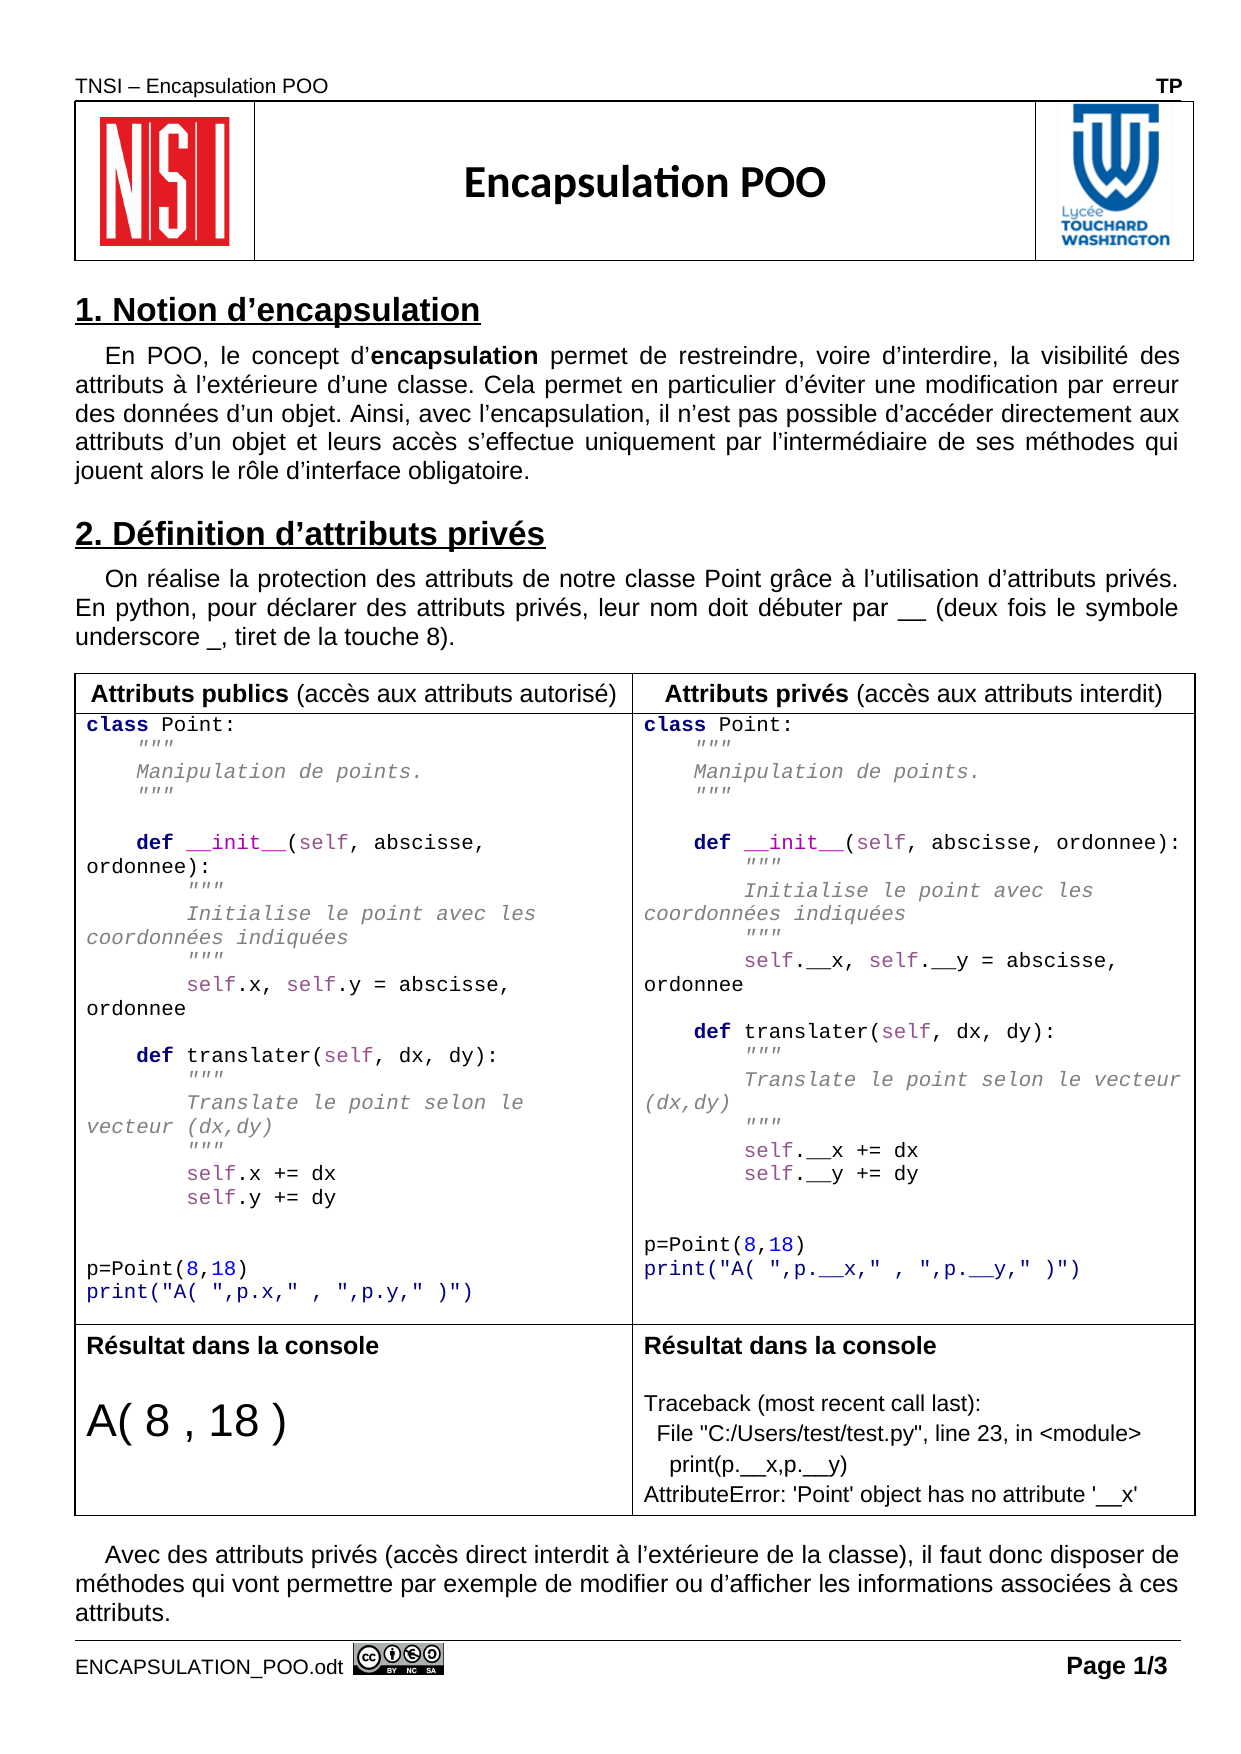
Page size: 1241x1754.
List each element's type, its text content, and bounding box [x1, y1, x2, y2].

table_cell class Point: """ Manipulation de points. """ def __init__(self, abscisse, ordonnee): """ Initialise le point avec les coordonnées indiquées """ self.x, self.y = abscisse, ordonnee def translater(self, dx, dy): """ Translate le point selon le vecteur (dx,dy) """ self.x += dx self.y += dy p=Point(8,18) print("A( ",p.x," , ",p.y," )") [76, 714, 632, 1324]
picture [1055, 102, 1174, 250]
table_cell class Point: """ Manipulation de points. """ def __init__(self, abscisse, ordonnee): """ Initialise le point avec les coordonnées indiquées """ self.__x, self.__y = abscisse, ordonnee def translater(self, dx, dy): """ Translate le point selon le vecteur (dx,dy) """ self.__x += dx self.__y += dy p=Point(8,18) print("A( ",p.__x," , ",p.__y," )") [633, 714, 1194, 1324]
table_cell Résultat dans la console A( 8 , 18 ) [76, 1325, 632, 1515]
table_header [1036, 102, 1193, 260]
table_cell Résultat dans la console Traceback (most recent call last): File "C:/Users/test/test.py", line 23, in <module> print(p.__x,p.__y) AttributeError: 'Point' object has no attribute '__x' [633, 1325, 1194, 1515]
table_header Encapsulation POO [255, 102, 1035, 260]
table_header [76, 102, 254, 260]
list Notion d’encapsulation [75, 290, 1181, 328]
text En POO, le concept d’encapsulation permet de restreindre, voire d’interdire, la visibilité des attributs à l’extérieure d’une classe. Cela permet en particulier d’éviter une modification par erreur des données d’un objet. Ainsi, avec l’encapsulation, il n’est pas possible d’accéder directement aux attributs d’un objet et leurs accès s’effectue uniquement par l’intermédiaire de ses méthodes qui jouent alors le rôle d’interface obligatoire. [75, 341, 1181, 485]
table_header Attributs publics (accès aux attributs autorisé) [76, 674, 632, 713]
picture [353, 1643, 444, 1675]
table_header Attributs privés (accès aux attributs interdit) [633, 674, 1194, 713]
list Définition d’attributs privés [75, 513, 1181, 552]
text On réalise la protection des attributs de notre classe Point grâce à l’utilisation d’attributs privés. En python, pour déclarer des attributs privés, leur nom doit débuter par __ (deux fois le symbole underscore _, tiret de la touche 8). [75, 564, 1181, 651]
text Avec des attributs privés (accès direct interdit à l’extérieure de la classe), il faut donc disposer de méthodes qui vont permettre par exemple de modifier ou d’afficher les informations associées à ces attributs. [75, 1540, 1181, 1627]
